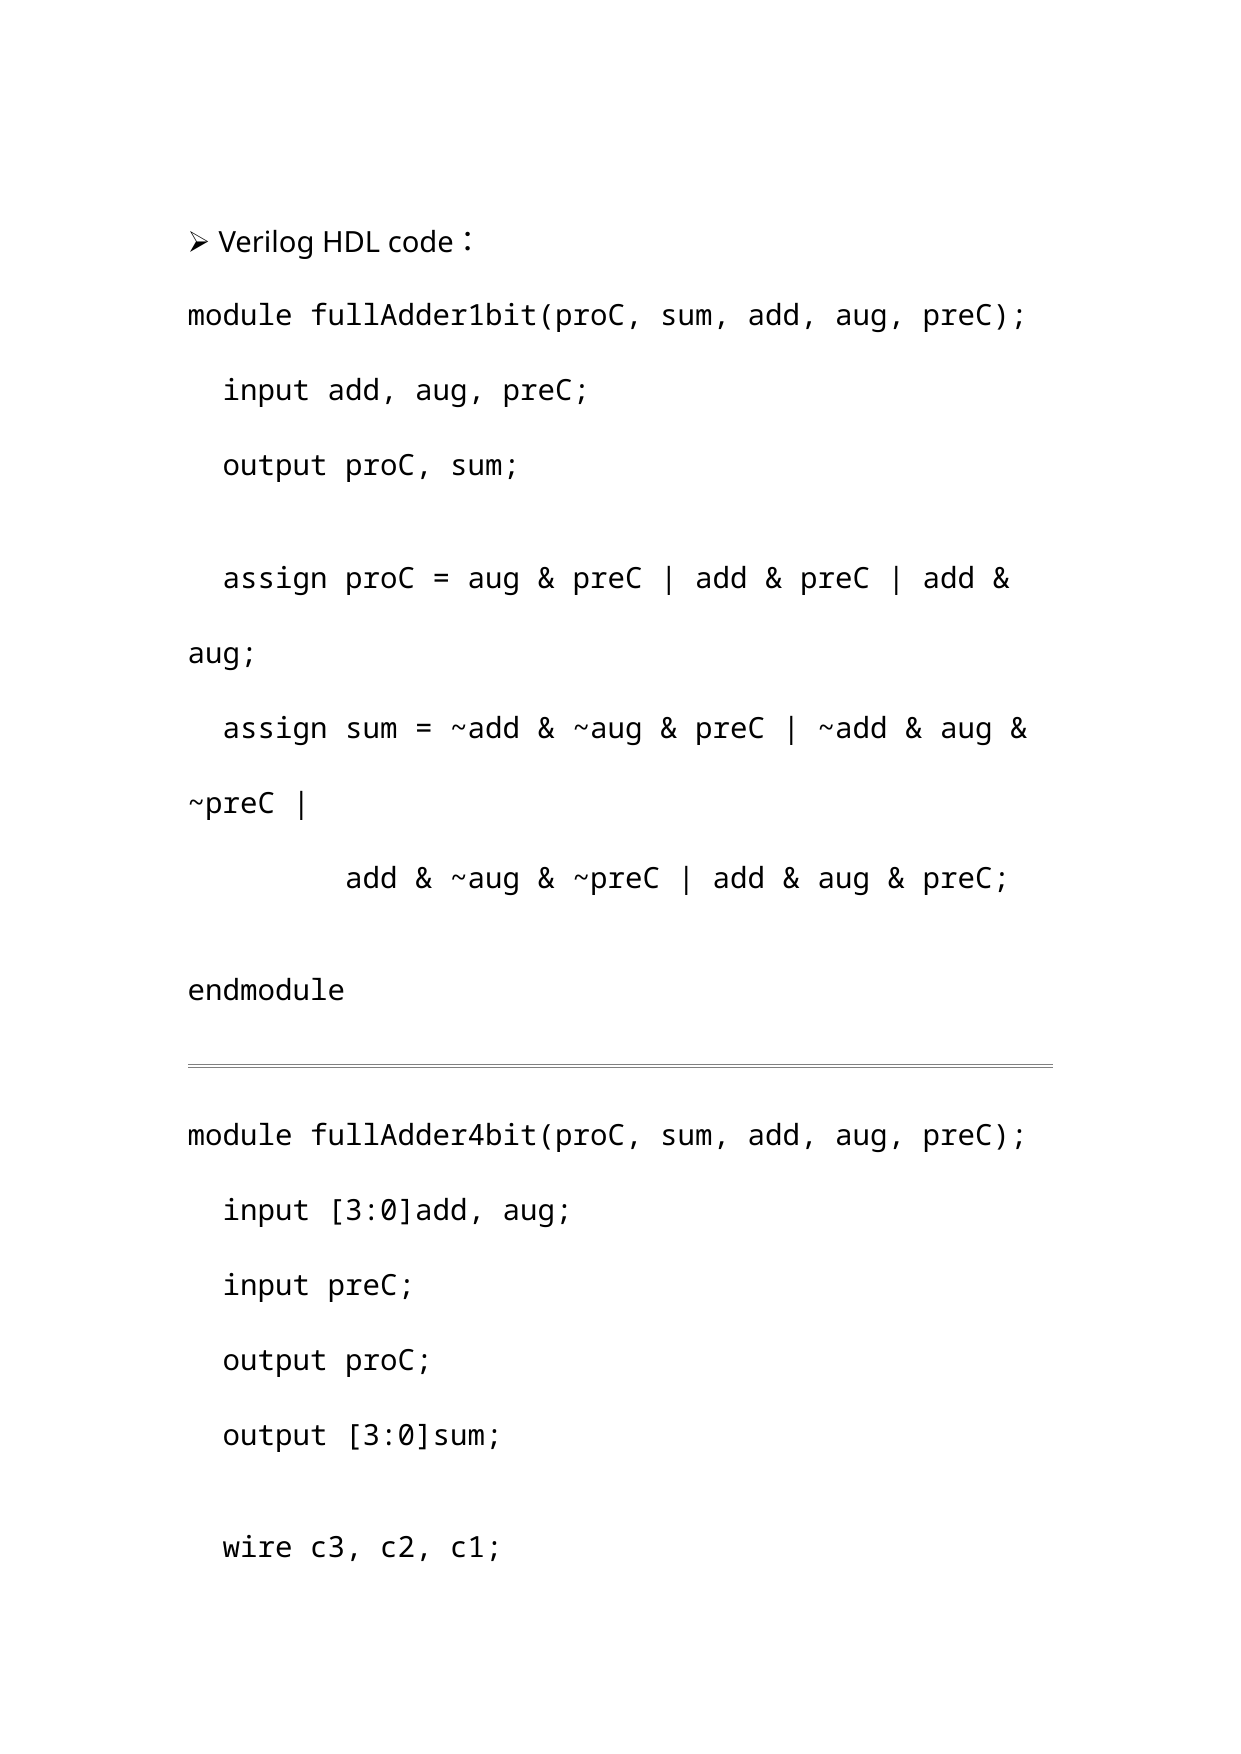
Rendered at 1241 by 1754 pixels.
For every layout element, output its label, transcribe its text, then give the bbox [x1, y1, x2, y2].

text input add, aug, preC; [187, 352, 1053, 427]
text module fullAdder4bit(proC, sum, add, aug, preC); [187, 1096, 1053, 1171]
text output proC; [187, 1321, 1053, 1396]
text input preC; [187, 1246, 1053, 1321]
text assign proC = aug & preC | add & preC | add & aug; [187, 539, 1053, 689]
text input [3:0]add, aug; [187, 1171, 1053, 1246]
text endmodule [187, 952, 1053, 1027]
text wire c3, c2, c1; [187, 1509, 1053, 1584]
text  Verilog HDL code： [187, 202, 1053, 277]
text add & ~aug & ~preC | add & aug & preC; [187, 839, 1053, 914]
text assign sum = ~add & ~aug & preC | ~add & aug & ~preC | [187, 689, 1053, 839]
text output [3:0]sum; [187, 1396, 1053, 1471]
text output proC, sum; [187, 427, 1053, 502]
text module fullAdder1bit(proC, sum, add, aug, preC); [187, 277, 1053, 352]
